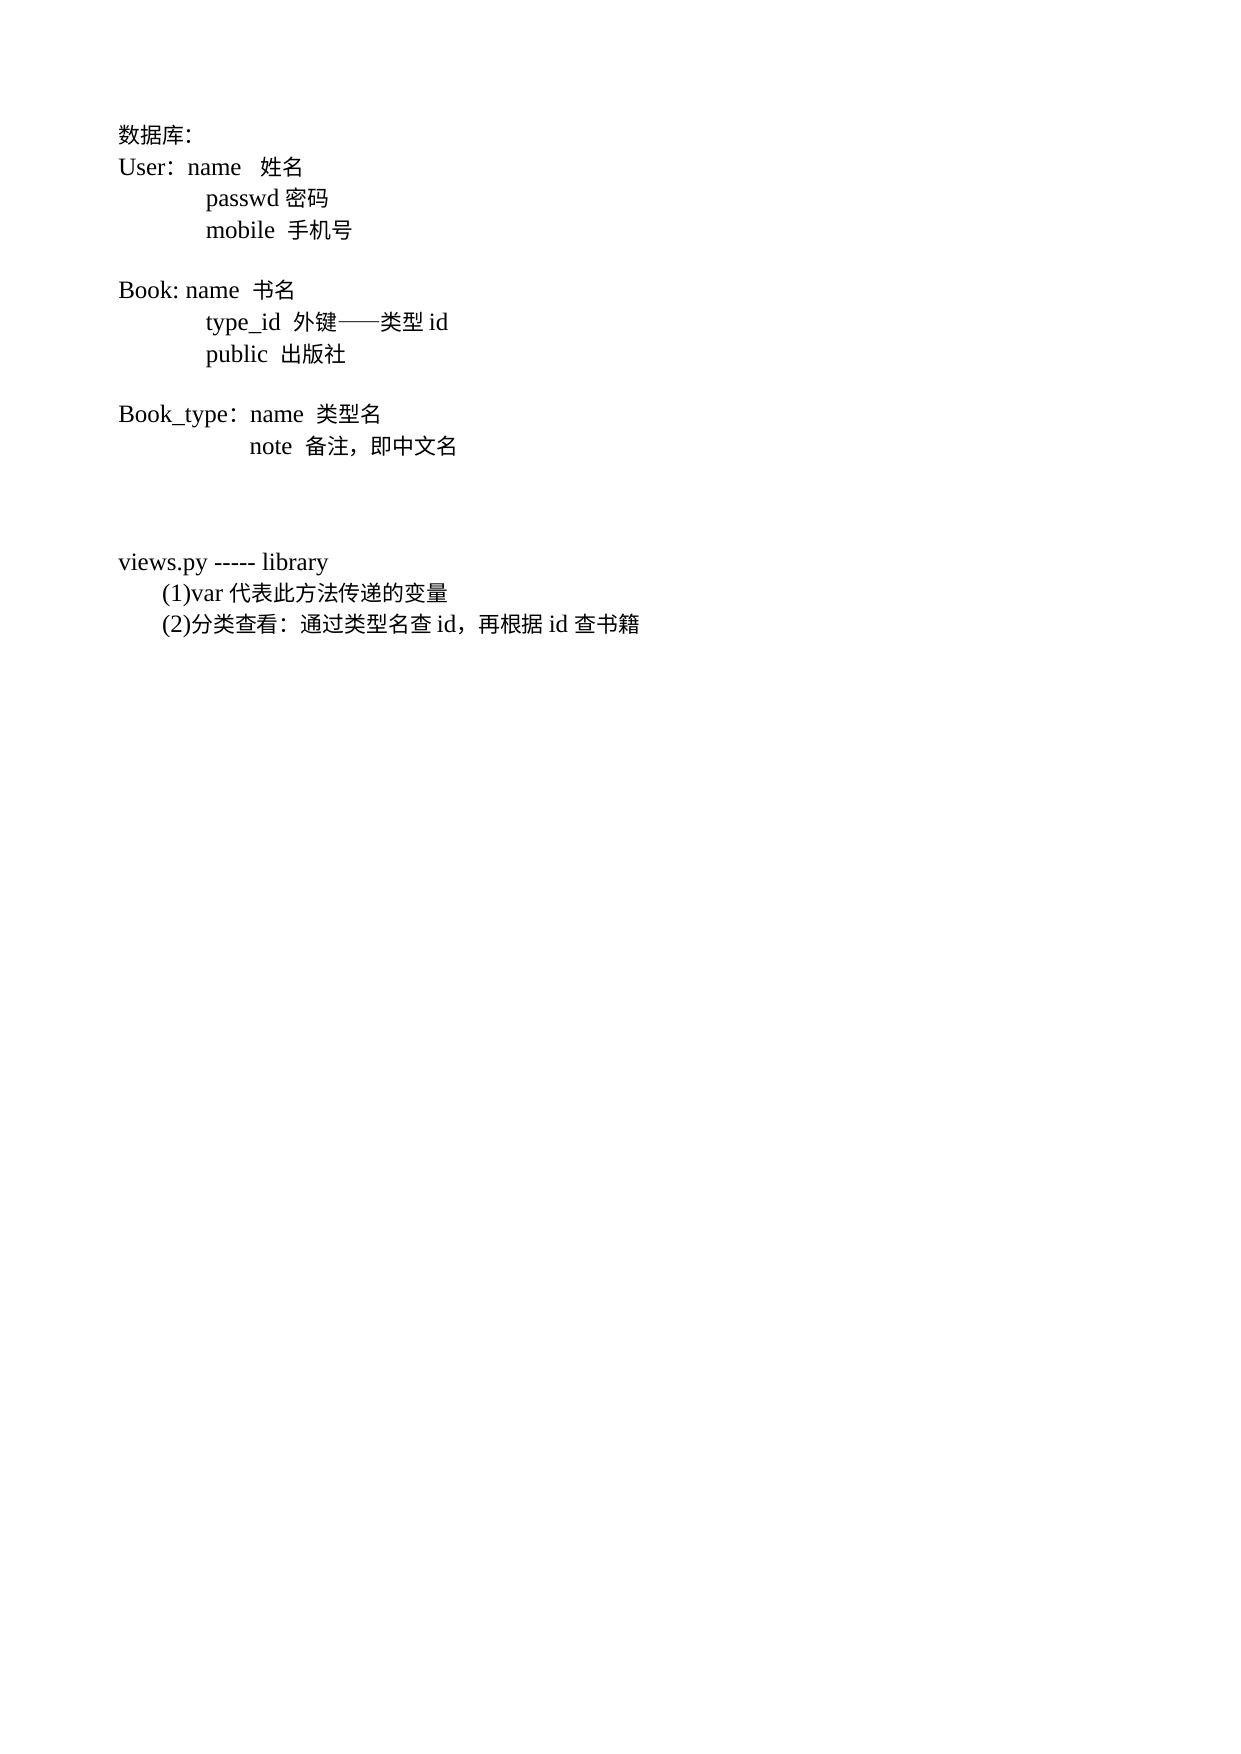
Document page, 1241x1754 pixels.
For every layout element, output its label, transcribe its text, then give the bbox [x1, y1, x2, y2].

text 数据库： [118, 118, 1122, 150]
text User：name 姓名 [118, 150, 1122, 181]
text views.py ----- library [118, 547, 1122, 576]
text passwd 密码 [118, 181, 1122, 213]
text type_id 外键——类型id [118, 305, 1122, 337]
text public 出版社 [118, 337, 1122, 368]
text mobile 手机号 [118, 213, 1122, 245]
text Book_type：name 类型名 [118, 397, 1122, 429]
text note 备注，即中文名 [118, 429, 1122, 461]
text (2)分类查看：通过类型名查 id，再根据 id 查书籍 [118, 607, 1122, 639]
text Book: name 书名 [118, 273, 1122, 305]
text (1)var 代表此方法传递的变量 [118, 576, 1122, 607]
